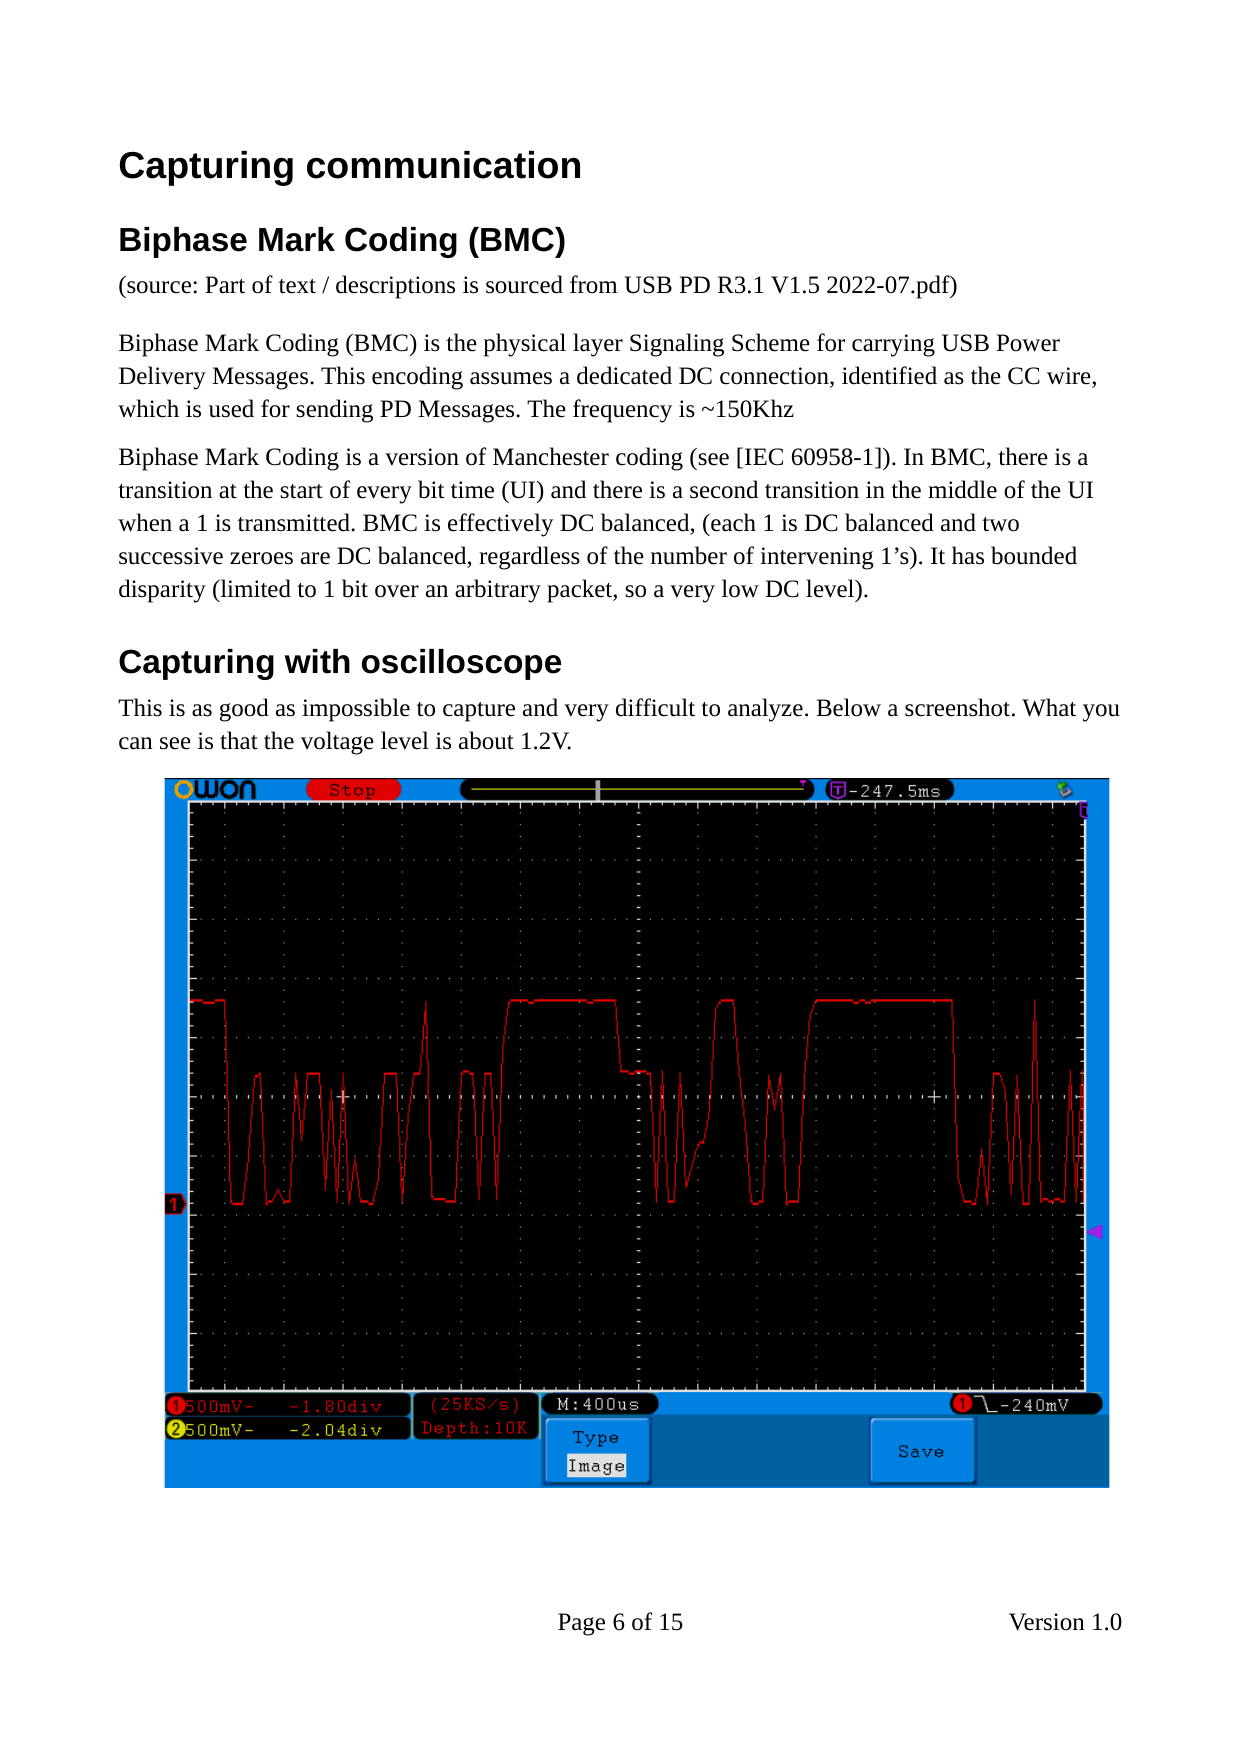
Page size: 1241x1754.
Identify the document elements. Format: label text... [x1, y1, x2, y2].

text This is as good as impossible to capture and very difficult to analyze. Below a screenshot. What you can see is that the voltage level is about 1.2V. [118, 693, 1122, 755]
text (source: Part of text / descriptions is sourced from USB PD R3.1 V1.5 2022-07.pdf) [118, 271, 1122, 299]
subtitle Capturing with oscilloscope [118, 642, 1122, 681]
picture [164, 778, 1110, 1488]
text Biphase Mark Coding is a version of Manchester coding (see [IEC 60958-1]). In BMC, there is a transition at the start of every bit time (UI) and there is a second transition in the middle of the UI when a 1 is transmitted. BMC is effectively DC balanced, (each 1 is DC balanced and two successive zeroes are DC balanced, regardless of the number of intervening 1’s). It has bounded disparity (limited to 1 bit over an arbitrary packet, so a very low DC level). [118, 442, 1122, 602]
subtitle Biphase Mark Coding (BMC) [118, 219, 1122, 258]
subtitle Capturing communication [118, 143, 1122, 186]
text Biphase Mark Coding (BMC) is the physical layer Signaling Scheme for carrying USB Power Delivery Messages. This encoding assumes a dedicated DC connection, identified as the CC wire, which is used for sending PD Messages. The frequency is ~150Khz [118, 328, 1122, 423]
